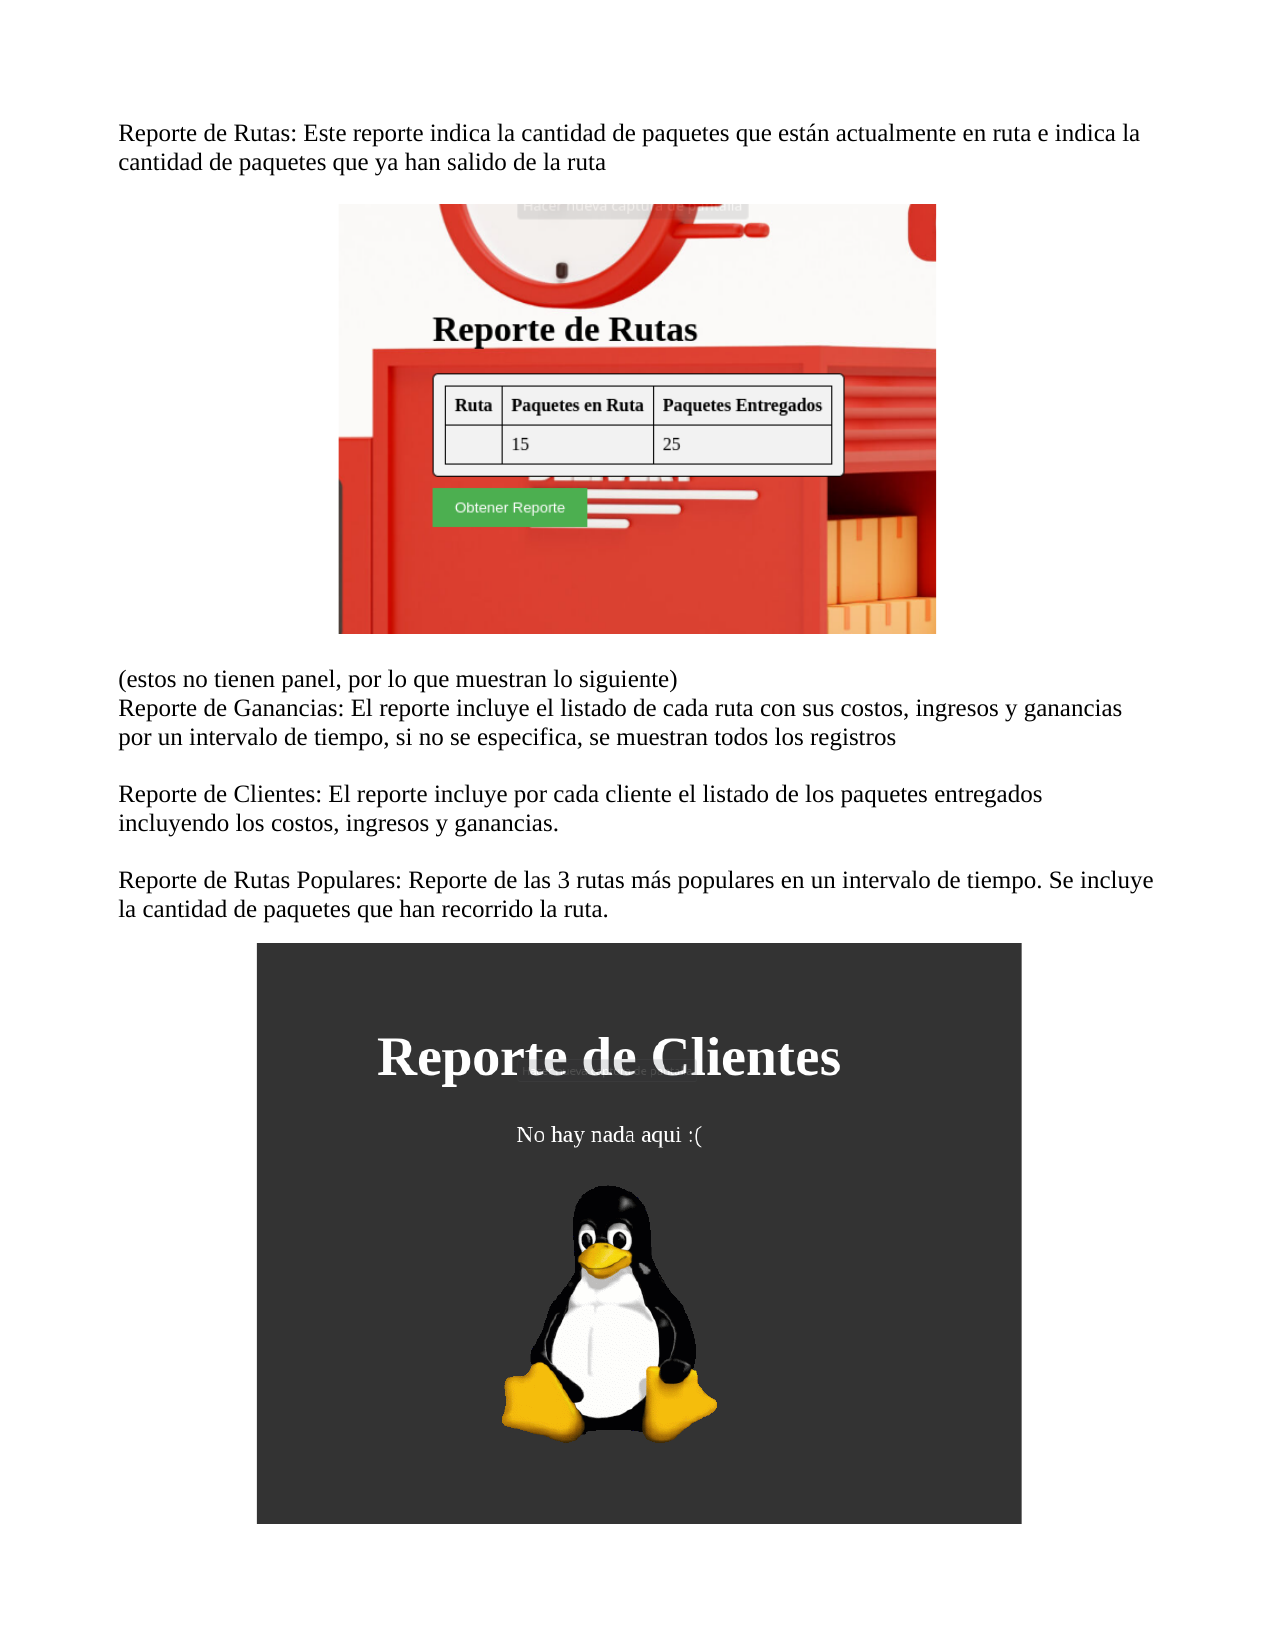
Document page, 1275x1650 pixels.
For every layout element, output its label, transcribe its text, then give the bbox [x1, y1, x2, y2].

picture [256, 943, 1022, 1524]
text (estos no tienen panel, por lo que muestran lo siguiente) [118, 664, 1157, 693]
text Reporte de Rutas Populares: Reporte de las 3 rutas más populares en un intervalo de tiempo. Se incluye la cantidad de paquetes que han recorrido la ruta. [118, 866, 1157, 923]
text Reporte de Rutas: Este reporte indica la cantidad de paquetes que están actualmente en ruta e indica la cantidad de paquetes que ya han salido de la ruta [118, 118, 1157, 176]
picture [338, 204, 937, 634]
text Reporte de Clientes: El reporte incluye por cada cliente el listado de los paquetes entregados incluyendo los costos, ingresos y ganancias. [118, 751, 1157, 837]
text Reporte de Ganancias: El reporte incluye el listado de cada ruta con sus costos, ingresos y ganancias por un intervalo de tiempo, si no se especifica, se muestran todos los registros [118, 693, 1157, 751]
